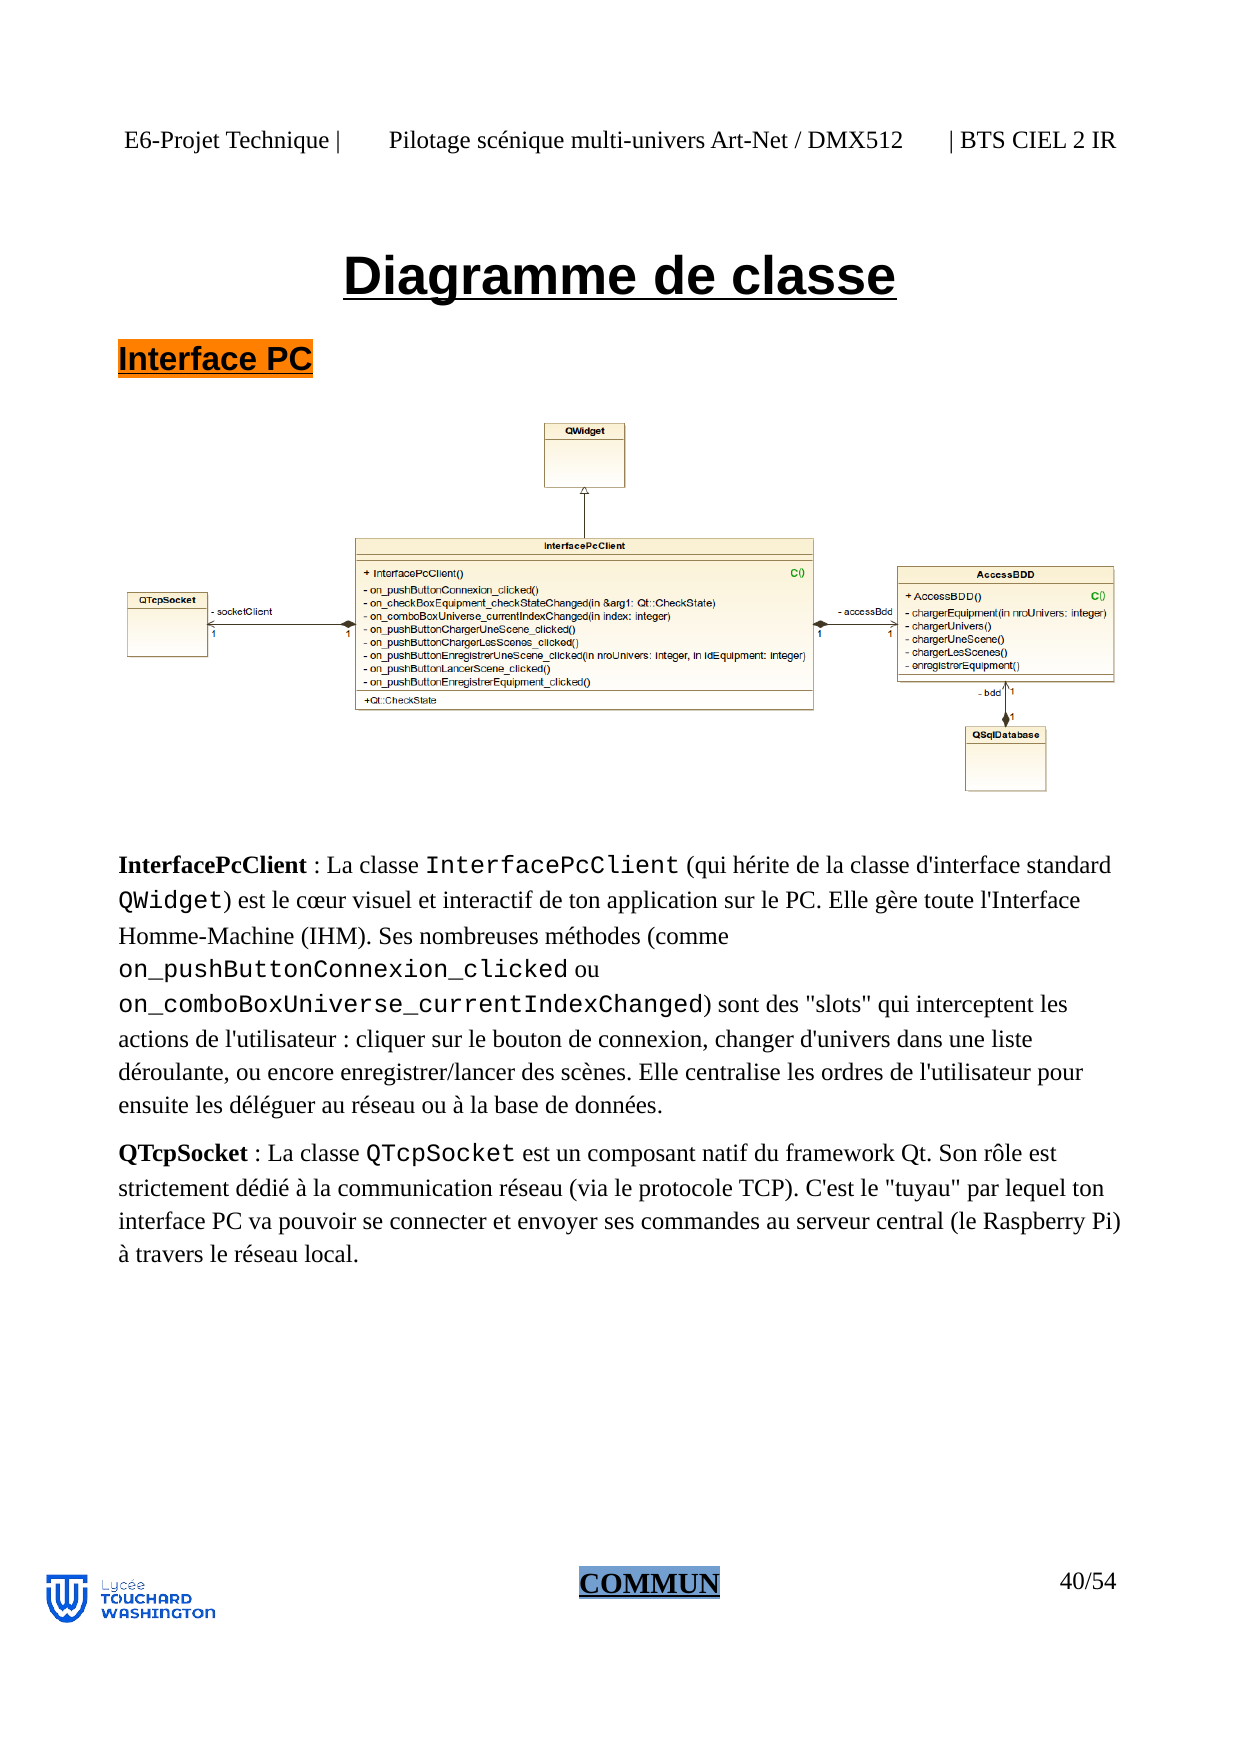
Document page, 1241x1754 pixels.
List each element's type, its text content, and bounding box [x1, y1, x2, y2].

picture [6, 1537, 256, 1661]
picture [119, 1560, 256, 1606]
subtitle Interface PC [118, 339, 1122, 378]
text QTcpSocket : La classe QTcpSocket est un composant natif du framework Qt. Son rôle est strictement dédié à la communication réseau (via le protocole TCP). C'est le "tuyau" par lequel ton interface PC va pouvoir se connecter et envoyer ses commandes au serveur central (le Raspberry Pi) à travers le réseau local. [118, 1138, 1122, 1267]
subtitle Diagramme de classe [118, 244, 1122, 306]
picture [118, 414, 1123, 800]
text InterfacePcClient : La classe InterfacePcClient (qui hérite de la classe d'interface standard QWidget) est le cœur visuel et interactif de ton application sur le PC. Elle gère toute l'Interface Homme-Machine (IHM). Ses nombreuses méthodes (comme on_pushButtonConnexion_clicked ou on_comboBoxUniverse_currentIndexChanged) sont des "slots" qui interceptent les actions de l'utilisateur : cliquer sur le bouton de connexion, changer d'univers dans une liste déroulante, ou encore enregistrer/lancer des scènes. Elle centralise les ordres de l'utilisateur pour ensuite les déléguer au réseau ou à la base de données. [118, 851, 1122, 1119]
